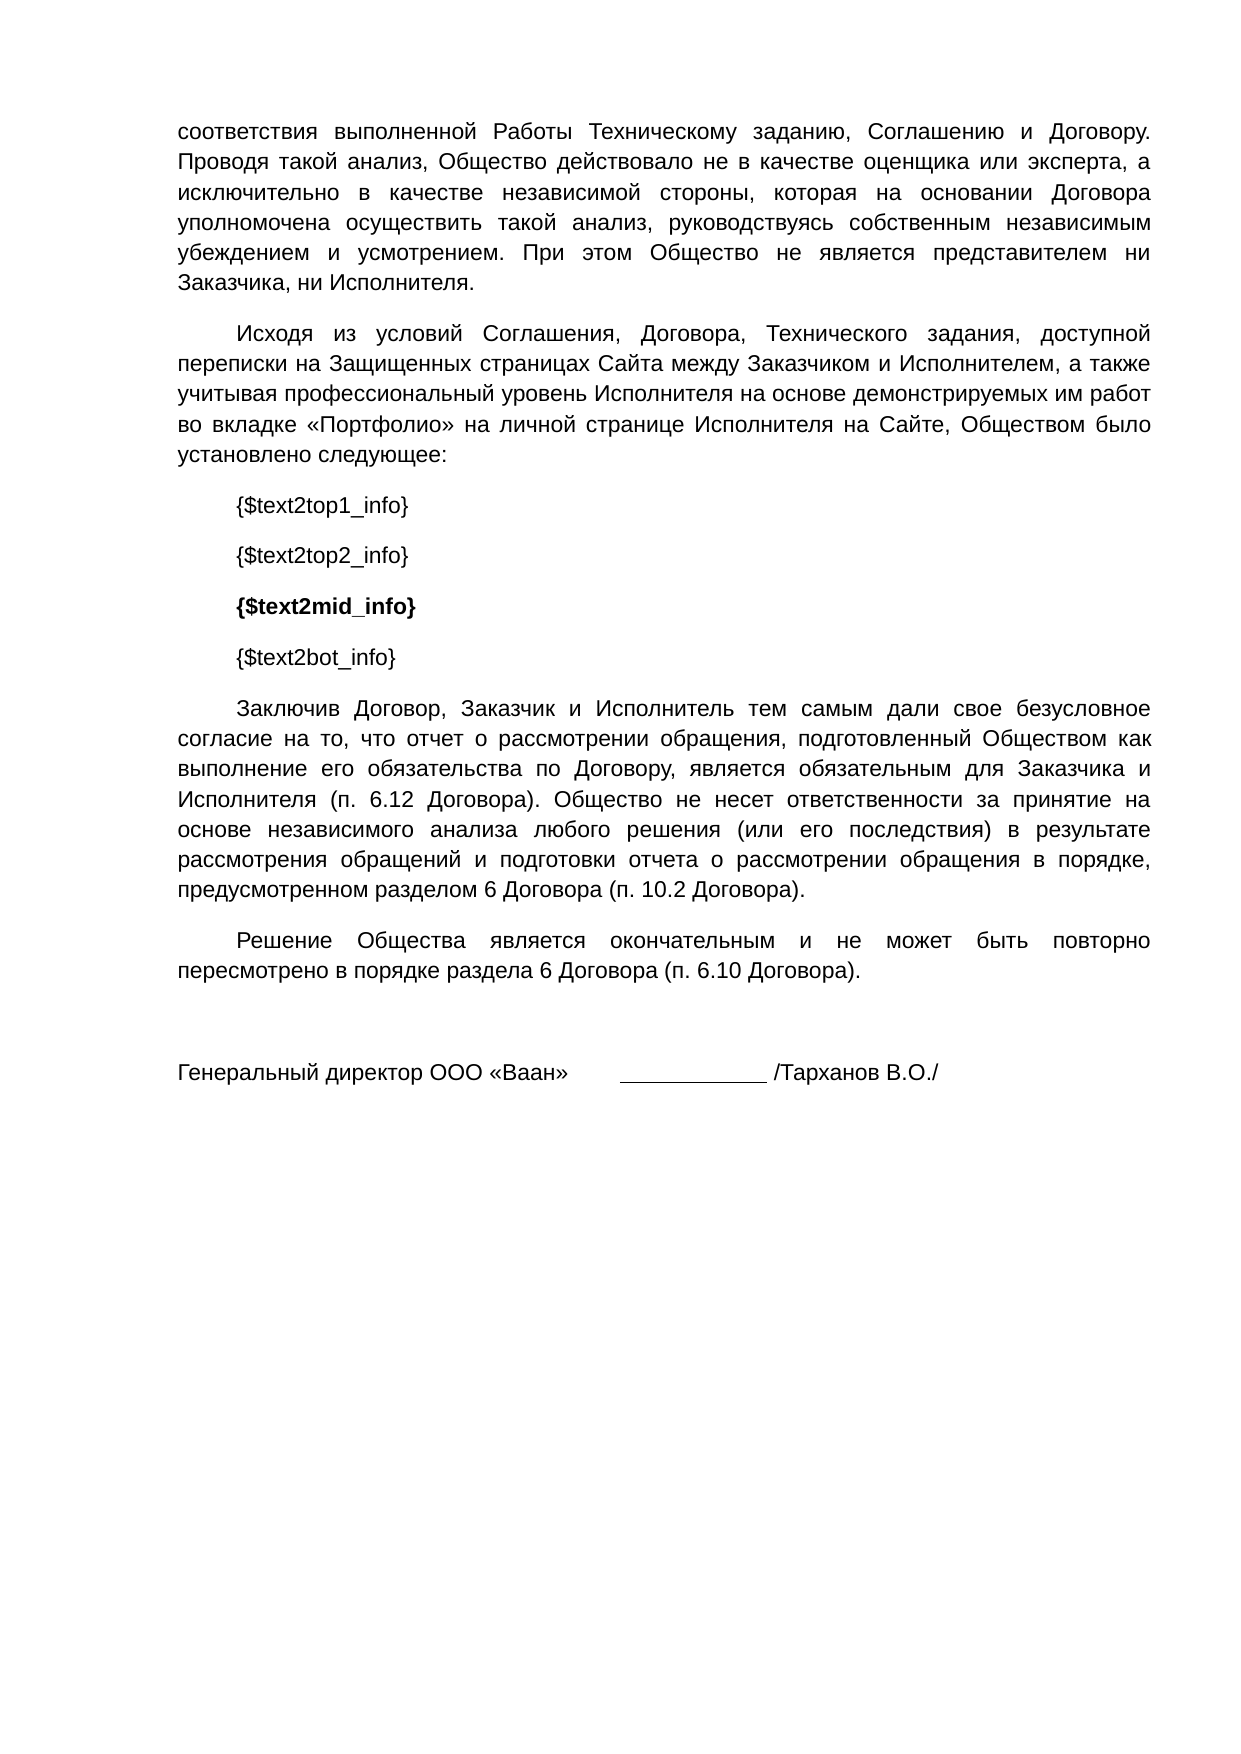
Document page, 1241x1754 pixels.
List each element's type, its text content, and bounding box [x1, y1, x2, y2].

text Генеральный директор ООО «Ваан» /Тарханов В.О./ [177, 1059, 1152, 1085]
text {$text2top2_info} [177, 542, 1152, 569]
text Заключив Договор, Заказчик и Исполнитель тем самым дали свое безусловное согласие на то, что отчет о рассмотрении обращения, подготовленный Обществом как выполнение его обязательства по Договору, является обязательным для Заказчика и Исполнителя (п. 6.12 Договора). Общество не несет ответственности за принятие на основе независимого анализа любого решения (или его последствия) в результате рассмотрения обращений и подготовки отчета о рассмотрении обращения в порядке, предусмотренном разделом 6 Договора (п. 10.2 Договора). [177, 695, 1152, 903]
text Исходя из условий Соглашения, Договора, Технического задания, доступной переписки на Защищенных страницах Сайта между Заказчиком и Исполнителем, а также учитывая профессиональный уровень Исполнителя на основе демонстрируемых им работ во вкладке «Портфолио» на личной странице Исполнителя на Сайте, Обществом было установлено следующее: [177, 320, 1152, 467]
text Решение Общества является окончательным и не может быть повторно пересмотрено в порядке раздела 6 Договора (п. 6.10 Договора). [177, 927, 1152, 984]
text {$text2mid_info} [177, 593, 1152, 620]
text соответствия выполненной Работы Техническому заданию, Соглашению и Договору. Проводя такой анализ, Общество действовало не в качестве оценщика или эксперта, а исключительно в качестве независимой стороны, которая на основании Договора уполномочена осуществить такой анализ, руководствуясь собственным независимым убеждением и усмотрением. При этом Общество не является представителем ни Заказчика, ни Исполнителя. [177, 118, 1152, 296]
text {$text2bot_info} [177, 644, 1152, 671]
text {$text2top1_info} [177, 492, 1152, 518]
